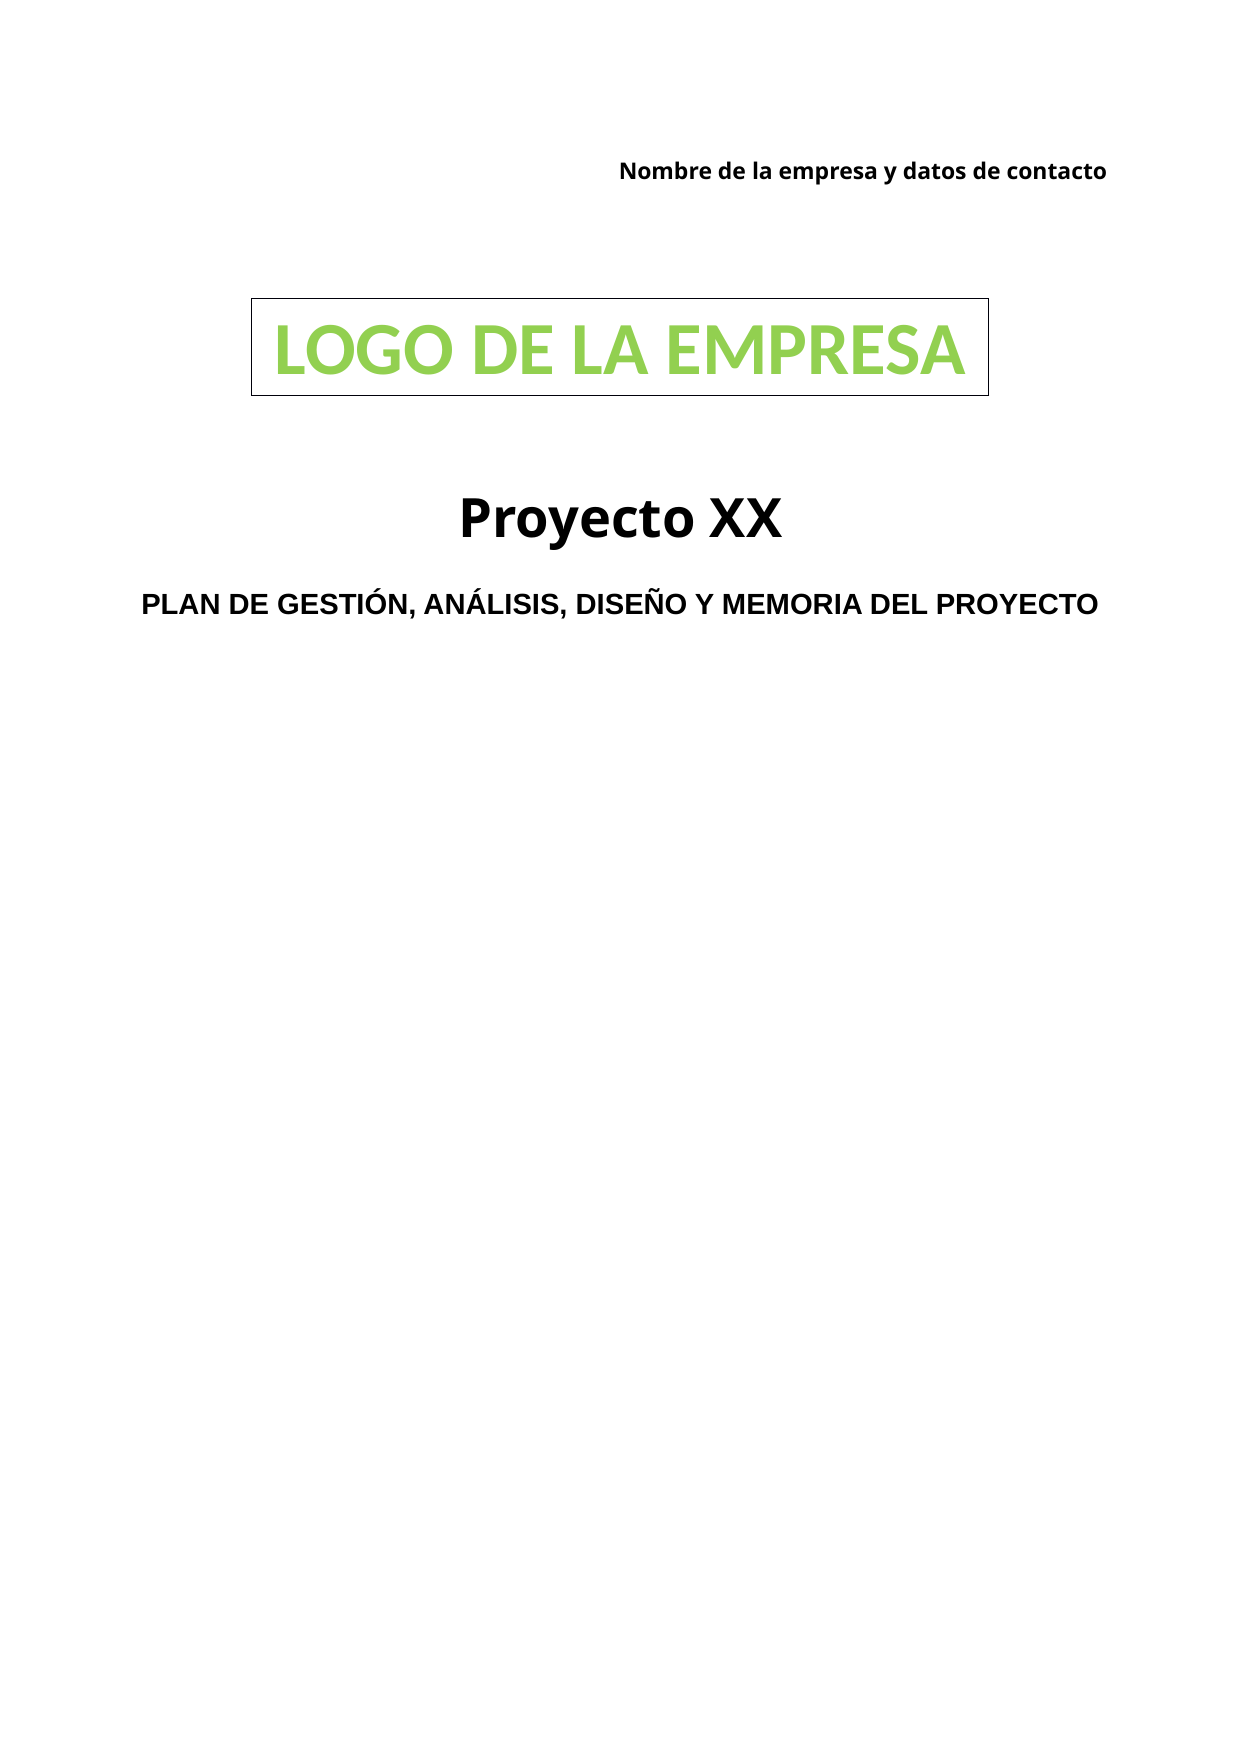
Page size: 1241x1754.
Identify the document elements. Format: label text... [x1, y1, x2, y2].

text Proyecto XX [133, 480, 1107, 554]
text Plan de gestión, ANÁLISIS, DISEÑO Y MEMORIA del proyecto [133, 587, 1107, 621]
text LOGO DE LA EMPRESA [252, 299, 988, 395]
text Nombre de la empresa y datos de contacto [133, 133, 1107, 186]
